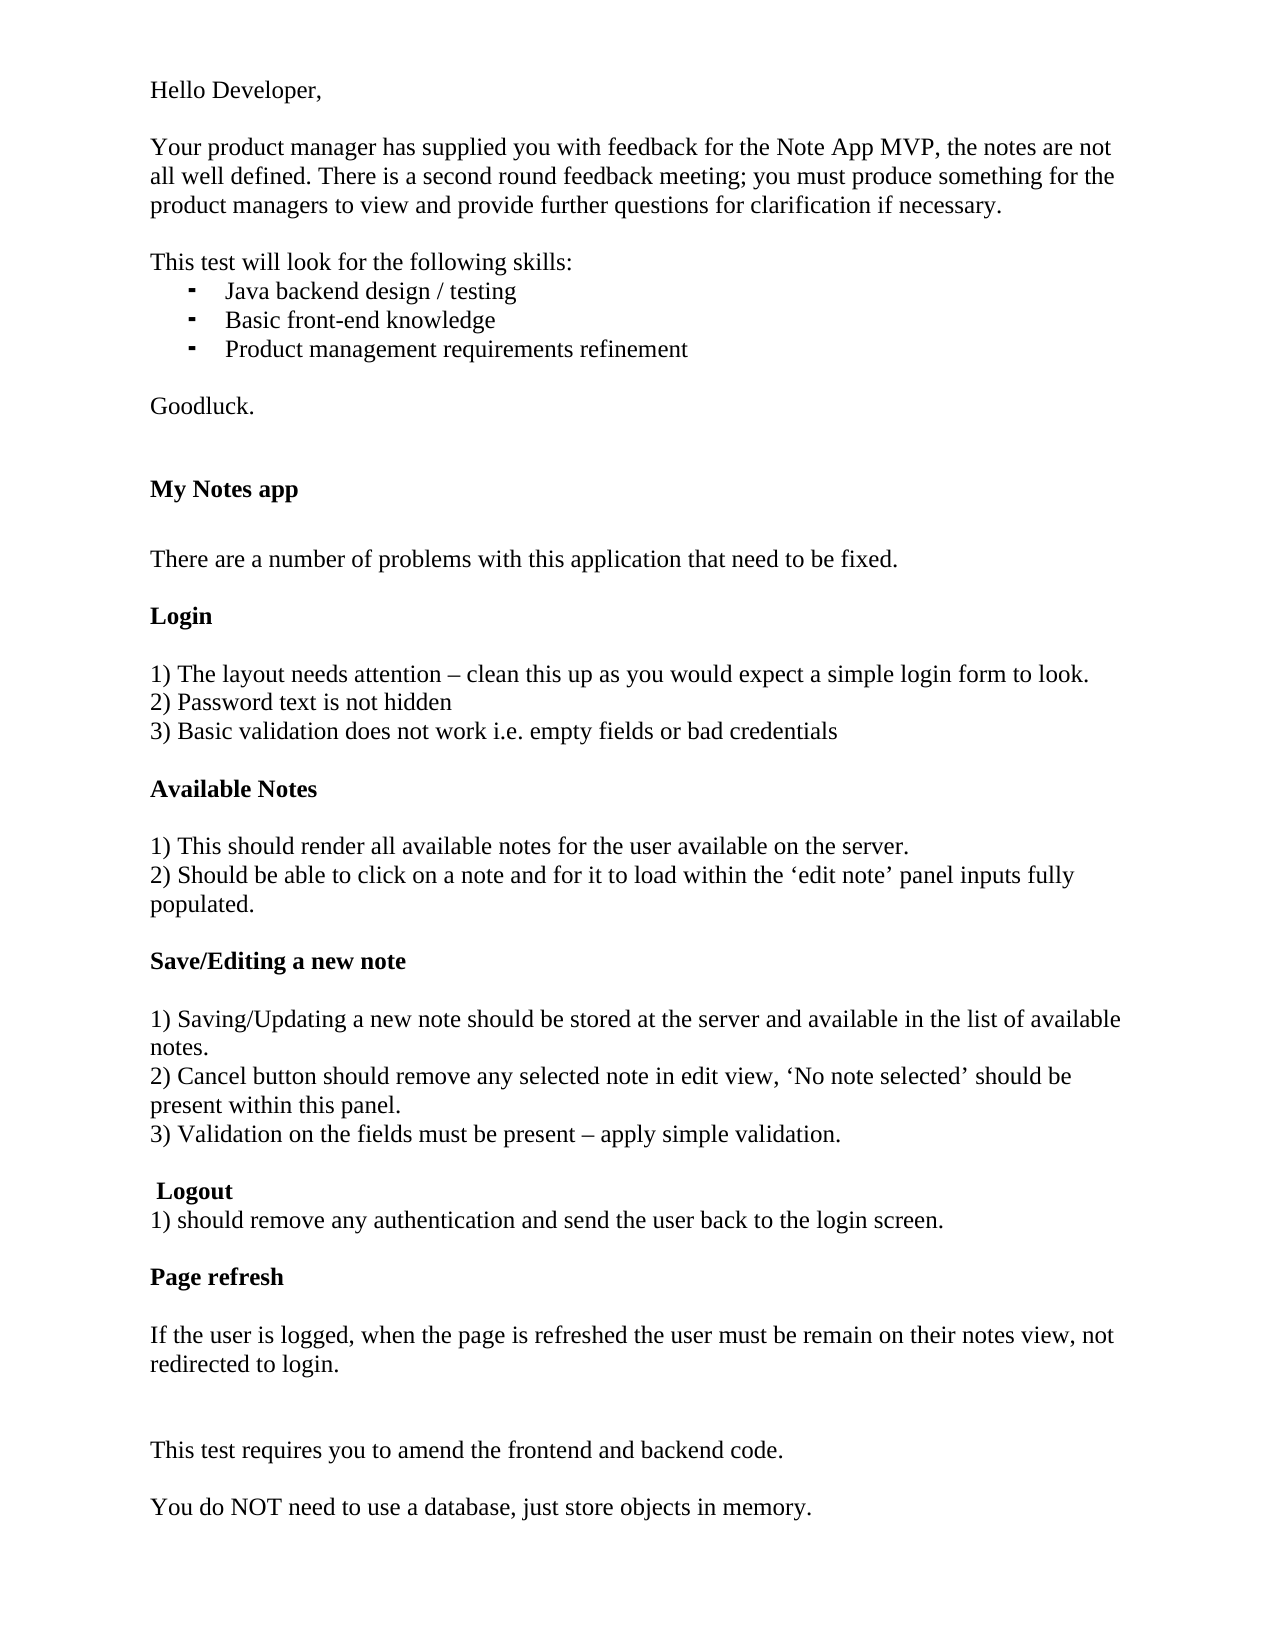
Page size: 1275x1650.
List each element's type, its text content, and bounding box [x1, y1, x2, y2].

text 1) should remove any authentication and send the user back to the login screen. [150, 1205, 1125, 1234]
text My Notes app [150, 474, 1125, 502]
text Goodluck. [150, 391, 1125, 420]
text Your product manager has supplied you with feedback for the Note App MVP, the notes are not all well defined. There is a second round feedback meeting; you must produce something for the product managers to view and provide further questions for clarification if necessary. [150, 132, 1125, 219]
text 2) Should be able to click on a note and for it to load within the ‘edit note’ panel inputs fully populated. [150, 860, 1125, 917]
text If the user is logged, when the page is refreshed the user must be remain on their notes view, not redirected to login. [150, 1320, 1125, 1377]
text Available Notes [150, 774, 1125, 802]
text 3) Validation on the fields must be present – apply simple validation. [150, 1119, 1125, 1147]
text Save/Editing a new note [150, 946, 1125, 975]
text 1) Saving/Updating a new note should be stored at the server and available in the list of available notes. [150, 1004, 1125, 1061]
text 1) This should render all available notes for the user available on the server. [150, 831, 1125, 860]
text Logout [150, 1176, 1125, 1205]
text Page refresh [150, 1262, 1125, 1291]
text 2) Cancel button should remove any selected note in edit view, ‘No note selected’ should be present within this panel. [150, 1061, 1125, 1119]
text This test requires you to amend the frontend and backend code. [150, 1435, 1125, 1464]
text 1) The layout needs attention – clean this up as you would expect a simple login form to look. [150, 659, 1125, 687]
text 2) Password text is not hidden [150, 687, 1125, 716]
text Hello Developer, [150, 75, 1125, 104]
text You do NOT need to use a database, just store objects in memory. [150, 1492, 1125, 1521]
list Product management requirements refinement [187, 334, 1125, 362]
list Basic front-end knowledge [187, 305, 1125, 334]
text This test will look for the following skills: [150, 247, 1125, 276]
text There are a number of problems with this application that need to be fixed. [150, 544, 1125, 572]
list Java backend design / testing [187, 276, 1125, 305]
text Login [150, 601, 1125, 630]
text 3) Basic validation does not work i.e. empty fields or bad credentials [150, 716, 1125, 745]
